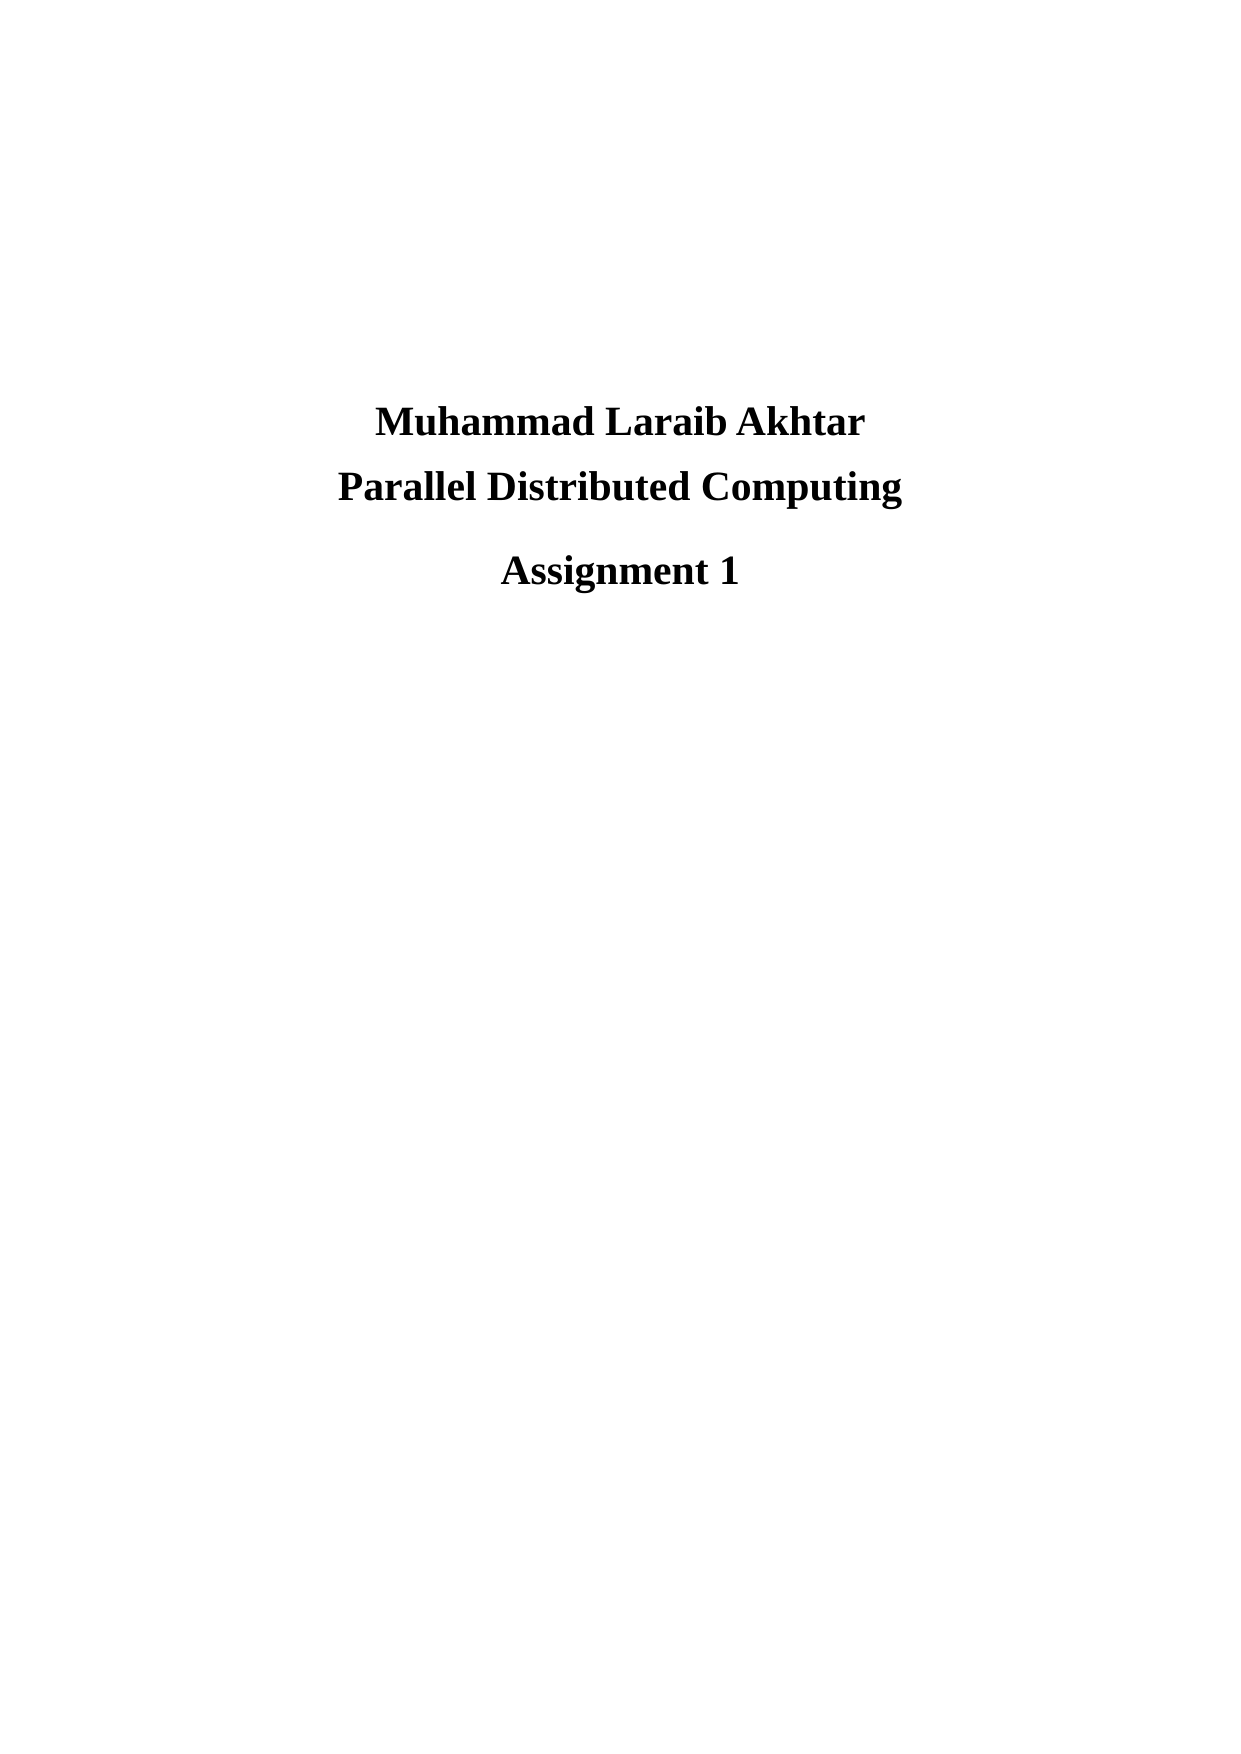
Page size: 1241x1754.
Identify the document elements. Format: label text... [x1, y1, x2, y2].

text Assignment 1 [118, 545, 1122, 593]
text Muhammad Laraib Akhtar [118, 396, 1122, 444]
text Parallel Distributed Computing [118, 462, 1122, 510]
